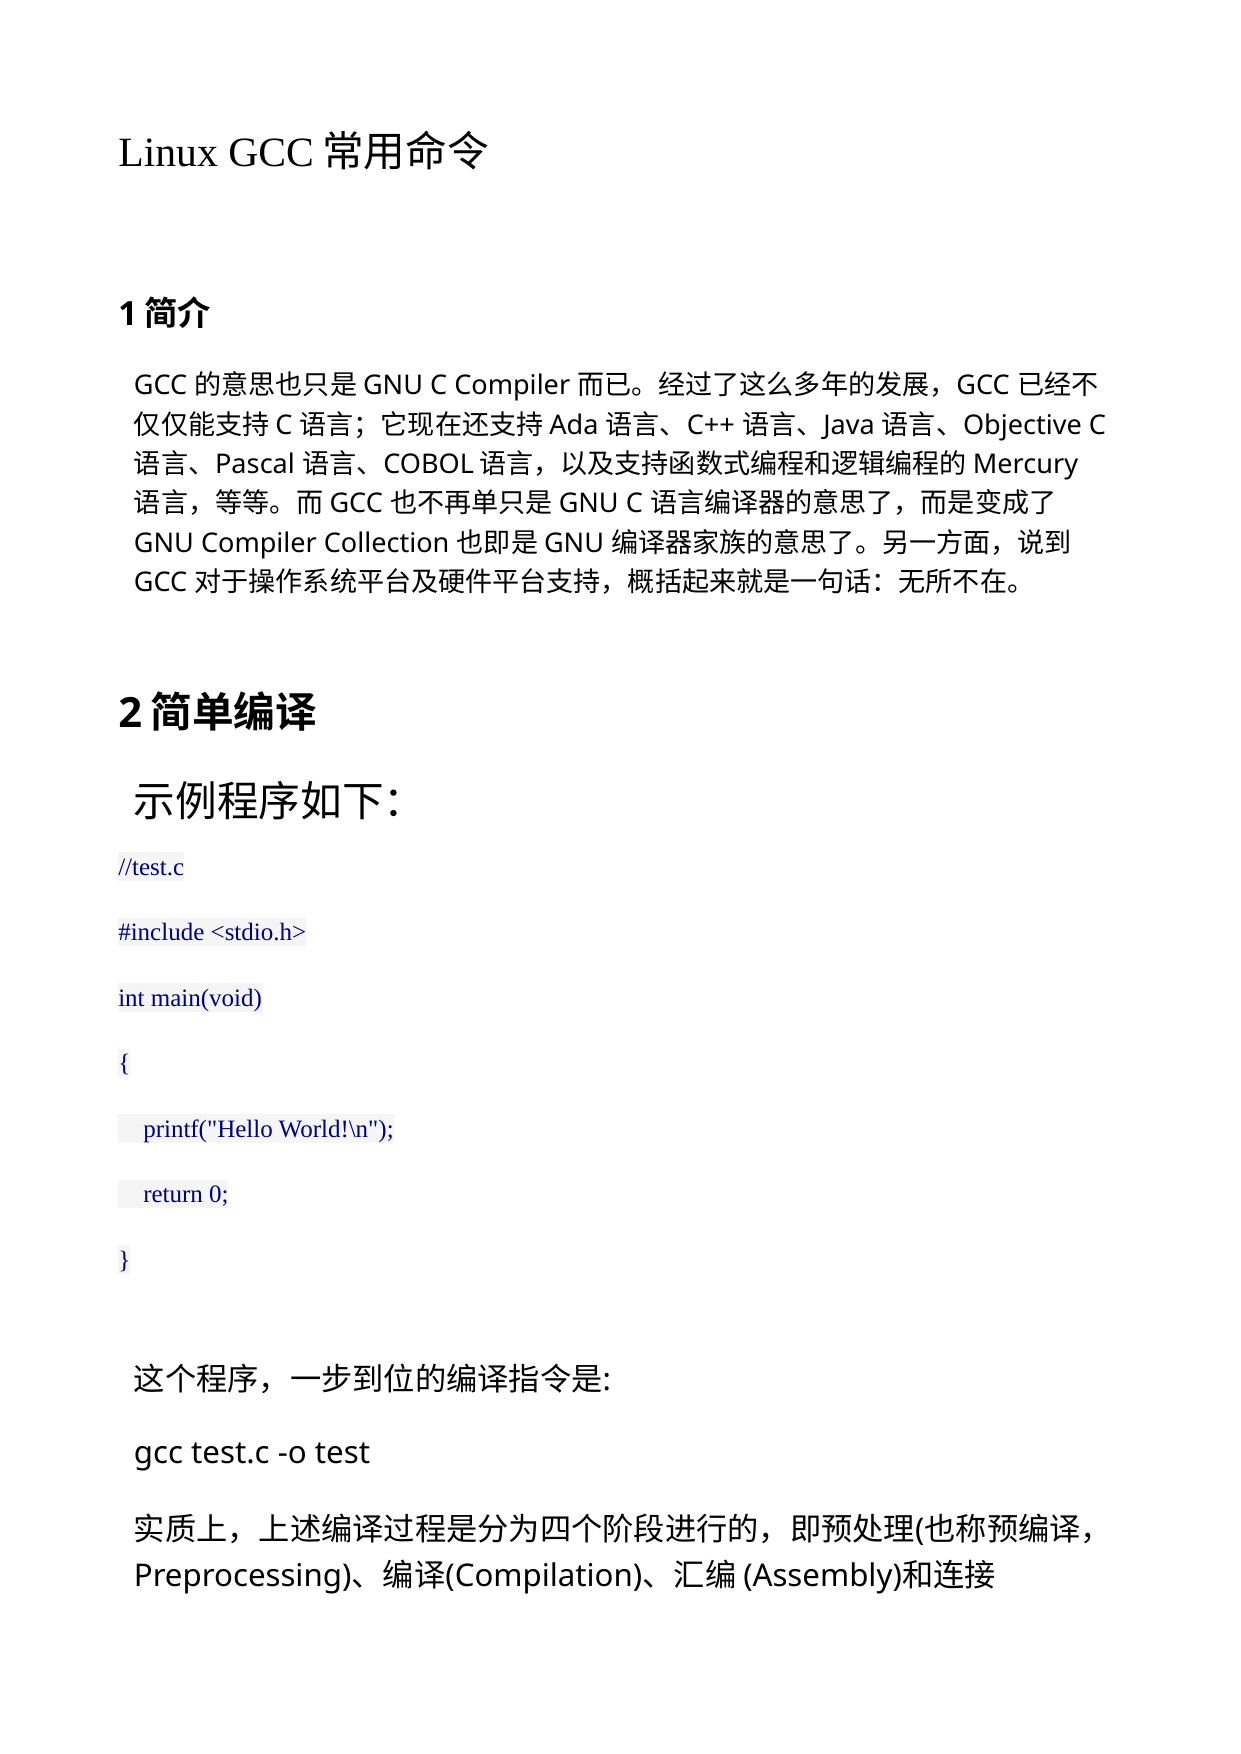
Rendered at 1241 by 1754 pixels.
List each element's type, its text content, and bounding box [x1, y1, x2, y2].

text { [118, 1048, 1122, 1077]
text } [118, 1245, 1122, 1274]
text 实质上，上述编译过程是分为四个阶段进行的，即预处理(也称预编译，Preprocessing)、编译(Compilation)、汇编 (Assembly)和连接(Linking)。 [134, 1504, 1106, 1595]
text gcc test.c -o test [134, 1431, 1106, 1473]
text #include <stdio.h> [118, 917, 1122, 946]
text 这个程序，一步到位的编译指令是: [134, 1354, 1106, 1399]
text GCC 的意思也只是 GNU C Compiler 而已。经过了这么多年的发展，GCC 已经不仅仅能支持 C 语言；它现在还支持 Ada 语言、C++ 语言、Java 语言、Objective C 语言、Pascal 语言、COBOL语言，以及支持函数式编程和逻辑编程的 Mercury 语言，等等。而 GCC 也不再单只是 GNU C 语言编译器的意思了，而是变成了 GNU Compiler Collection 也即是 GNU 编译器家族的意思了。另一方面，说到 GCC 对于操作系统平台及硬件平台支持，概括起来就是一句话：无所不在。 [134, 363, 1106, 599]
text //test.c [118, 852, 1122, 881]
text Linux GCC常用命令 [118, 118, 1122, 178]
text return 0; [118, 1179, 1122, 1208]
text 示例程序如下： [134, 768, 1106, 828]
text printf("Hello World!\n"); [118, 1114, 1122, 1143]
subtitle 1简介 [118, 287, 1122, 335]
text int main(void) [118, 983, 1122, 1012]
subtitle 2简单编译 [118, 679, 1122, 740]
